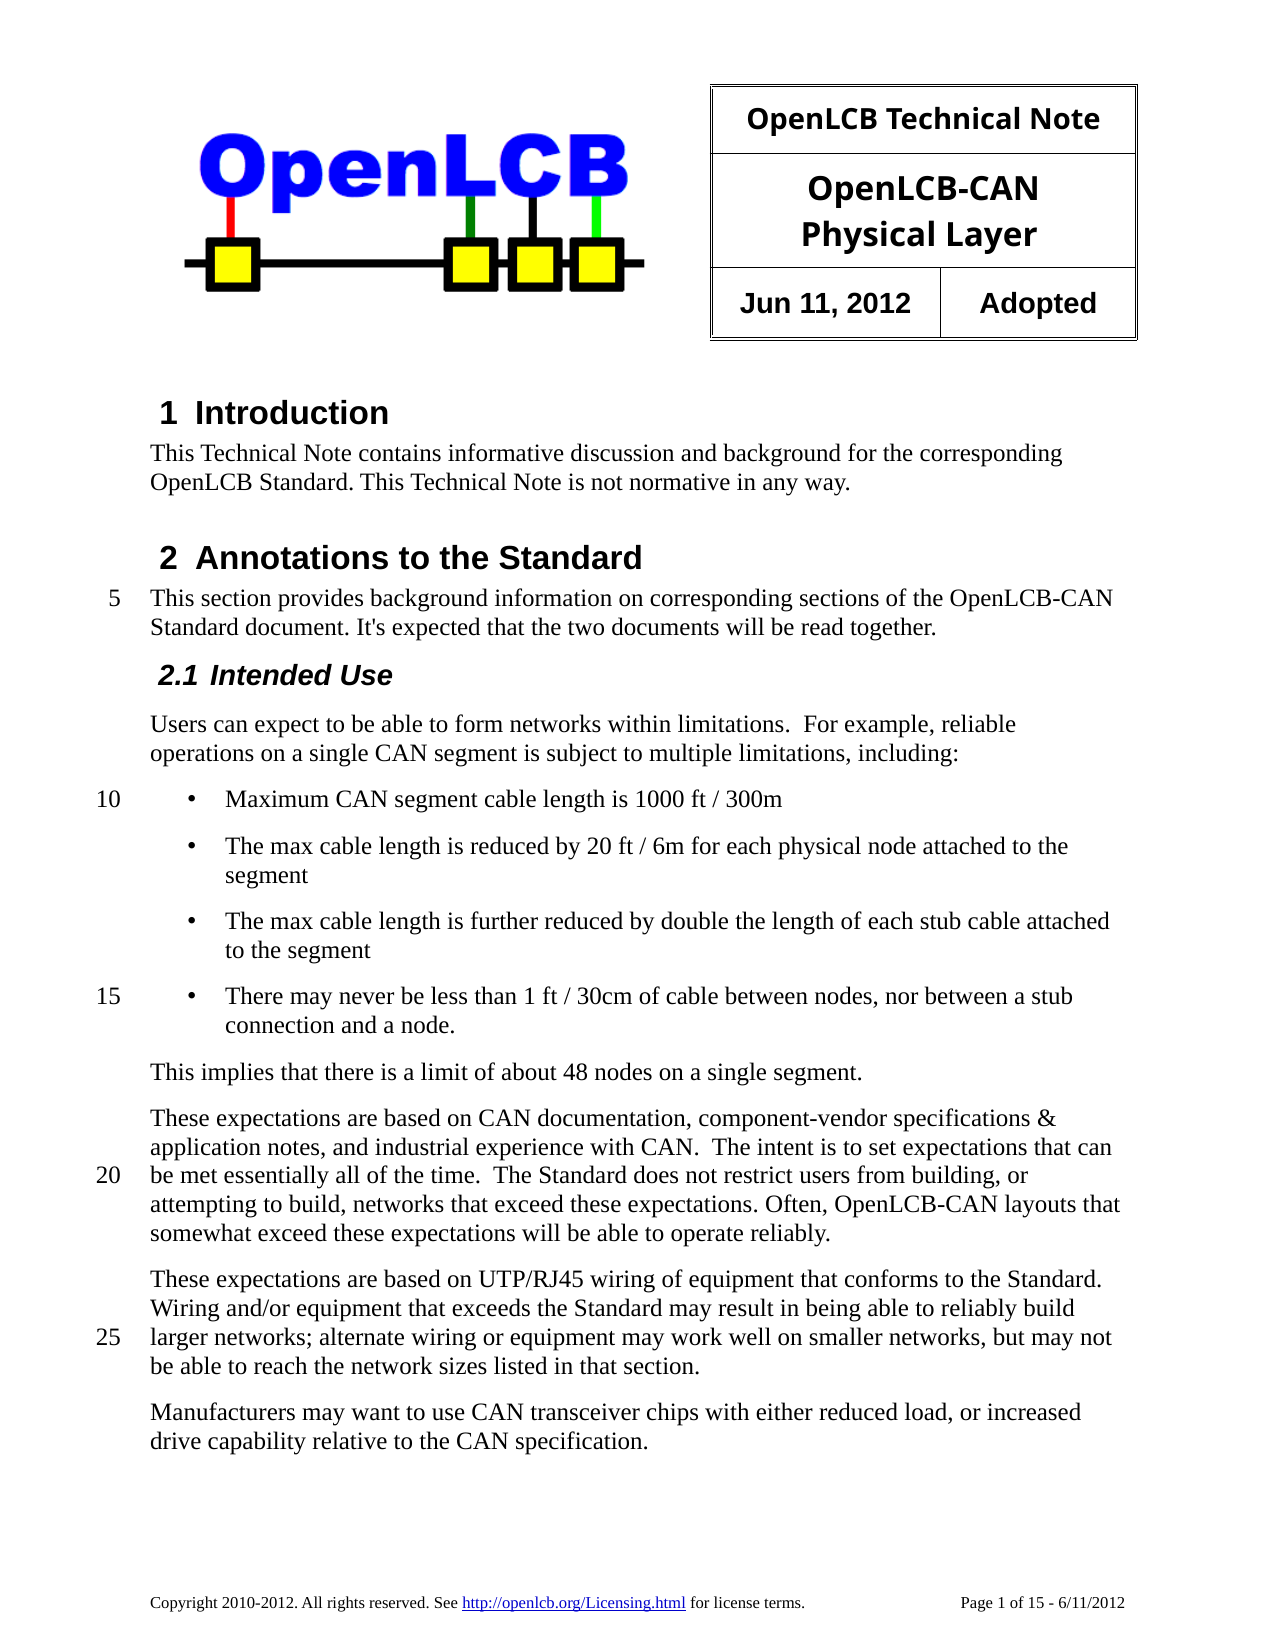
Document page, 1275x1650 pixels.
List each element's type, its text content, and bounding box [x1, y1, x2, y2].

subtitle Annotations to the Standard [150, 538, 1125, 577]
text Manufacturers may want to use CAN transceiver chips with either reduced load, or increased drive capability relative to the CAN specification. [150, 1397, 1125, 1455]
text This implies that there is a limit of about 48 nodes on a single segment. [150, 1057, 1125, 1085]
list Maximum CAN segment cable length is 1000 ft / 300m [187, 784, 1125, 813]
text This section provides background information on corresponding sections of the OpenLCB-CAN Standard document. It's expected that the two documents will be read together. [150, 583, 1125, 640]
picture [180, 95, 663, 293]
subtitle Introduction [150, 393, 1125, 432]
list There may never be less than 1 ft / 30cm of cable between nodes, nor between a stub connection and a node. [187, 981, 1125, 1039]
subtitle Intended Use [150, 658, 1125, 692]
list The max cable length is further reduced by double the length of each stub cable attached to the segment [187, 906, 1125, 964]
list The max cable length is reduced by 20 ft / 6m for each physical node attached to the segment [187, 831, 1125, 888]
text These expectations are based on UTP/RJ45 wiring of equipment that conforms to the Standard. Wiring and/or equipment that exceeds the Standard may result in being able to reliably build larger networks; alternate wiring or equipment may work well on smaller networks, but may not be able to reach the network sizes listed in that section. [150, 1264, 1125, 1379]
text Users can expect to be able to form networks within limitations. For example, reliable operations on a single CAN segment is subject to multiple limitations, including: [150, 709, 1125, 767]
text This Technical Note contains informative discussion and background for the corresponding OpenLCB Standard. This Technical Note is not normative in any way. [150, 438, 1125, 496]
text These expectations are based on CAN documentation, component-vendor specifications & application notes, and industrial experience with CAN. The intent is to set expectations that can be met essentially all of the time. The Standard does not restrict users from building, or attempting to build, networks that exceed these expectations. Often, OpenLCB-CAN layouts that somewhat exceed these expectations will be able to operate reliably. [150, 1103, 1125, 1247]
